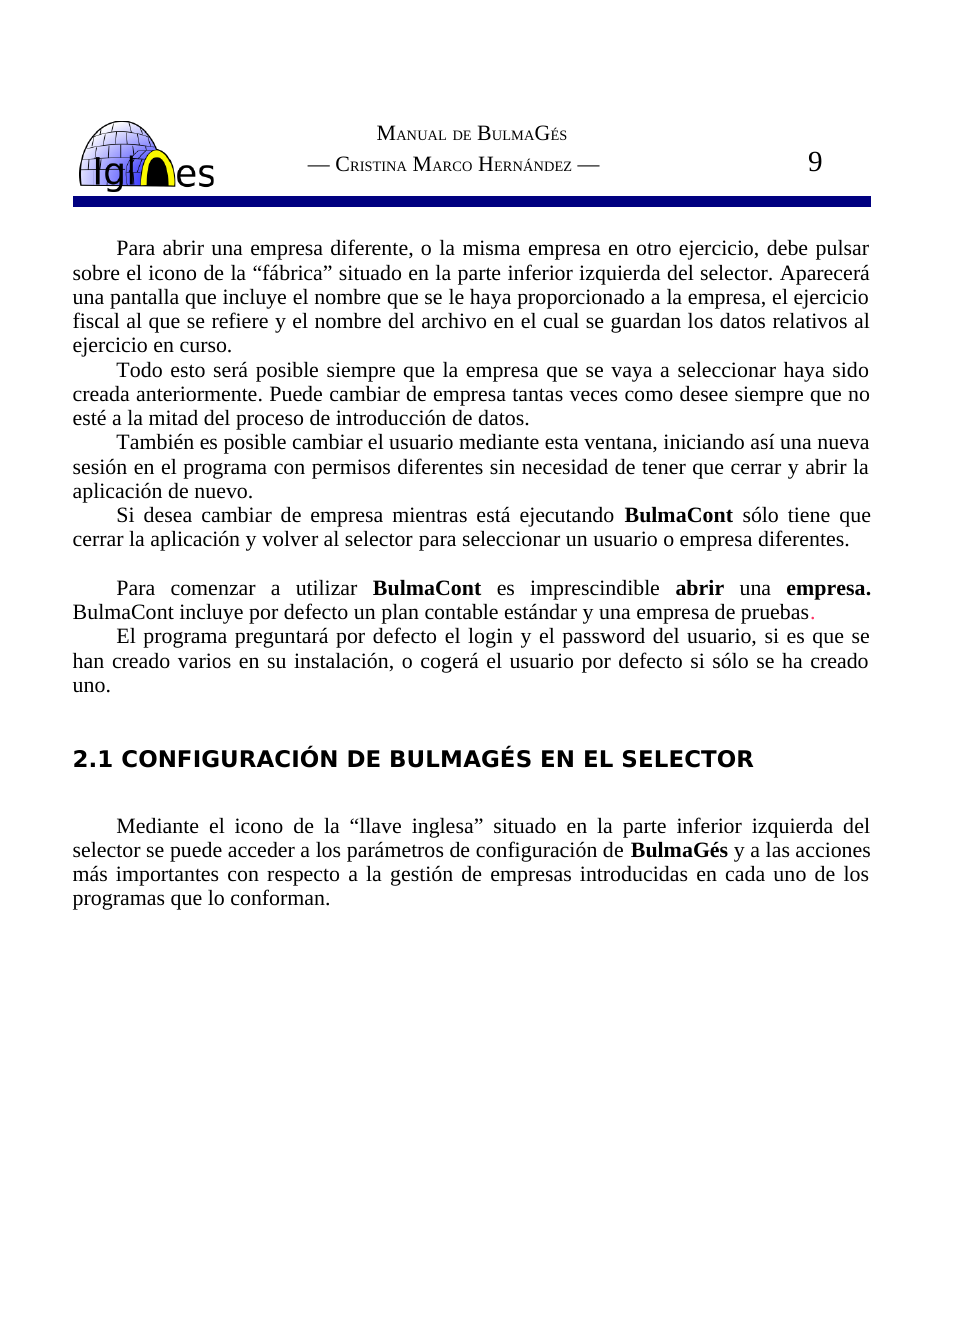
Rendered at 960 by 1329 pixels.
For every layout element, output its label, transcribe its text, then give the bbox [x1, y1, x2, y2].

text Si desea cambiar de empresa mientras está ejecutando BulmaCont sólo tiene que cerrar la aplicación y volver al selector para seleccionar un usuario o empresa diferentes. [72, 503, 871, 552]
picture [79, 121, 214, 192]
subtitle 2.1 CONFIGURACIÓN DE BULMAGÉS EN EL SELECTOR [72, 747, 871, 773]
text Para abrir una empresa diferente, o la misma empresa en otro ejercicio, debe pulsar sobre el icono de la “fábrica” situado en la parte inferior izquierda del selector. Aparecerá una pantalla que incluye el nombre que se le haya proporcionado a la empresa, el ejercicio fiscal al que se refiere y el nombre del archivo en el cual se guardan los datos relativos al ejercicio en curso. [72, 236, 871, 357]
text También es posible cambiar el usuario mediante esta ventana, iniciando así una nueva sesión en el programa con permisos diferentes sin necesidad de tener que cerrar y abrir la aplicación de nuevo. [72, 430, 871, 503]
text Todo esto será posible siempre que la empresa que se vaya a seleccionar haya sido creada anteriormente. Puede cambiar de empresa tantas veces como desee siempre que no esté a la mitad del proceso de introducción de datos. [72, 357, 871, 430]
text El programa preguntará por defecto el login y el password del usuario, si es que se han creado varios en su instalación, o cogerá el usuario por defecto si sólo se ha creado uno. [72, 624, 871, 697]
text Mediante el icono de la “llave inglesa” situado en la parte inferior izquierda del selector se puede acceder a los parámetros de configuración de BulmaGés y a las acciones más importantes con respecto a la gestión de empresas introducidas en cada uno de los programas que lo conforman. [72, 813, 871, 911]
text Para comenzar a utilizar BulmaCont es imprescindible abrir una empresa. BulmaCont incluye por defecto un plan contable estándar y una empresa de pruebas. [72, 576, 871, 624]
